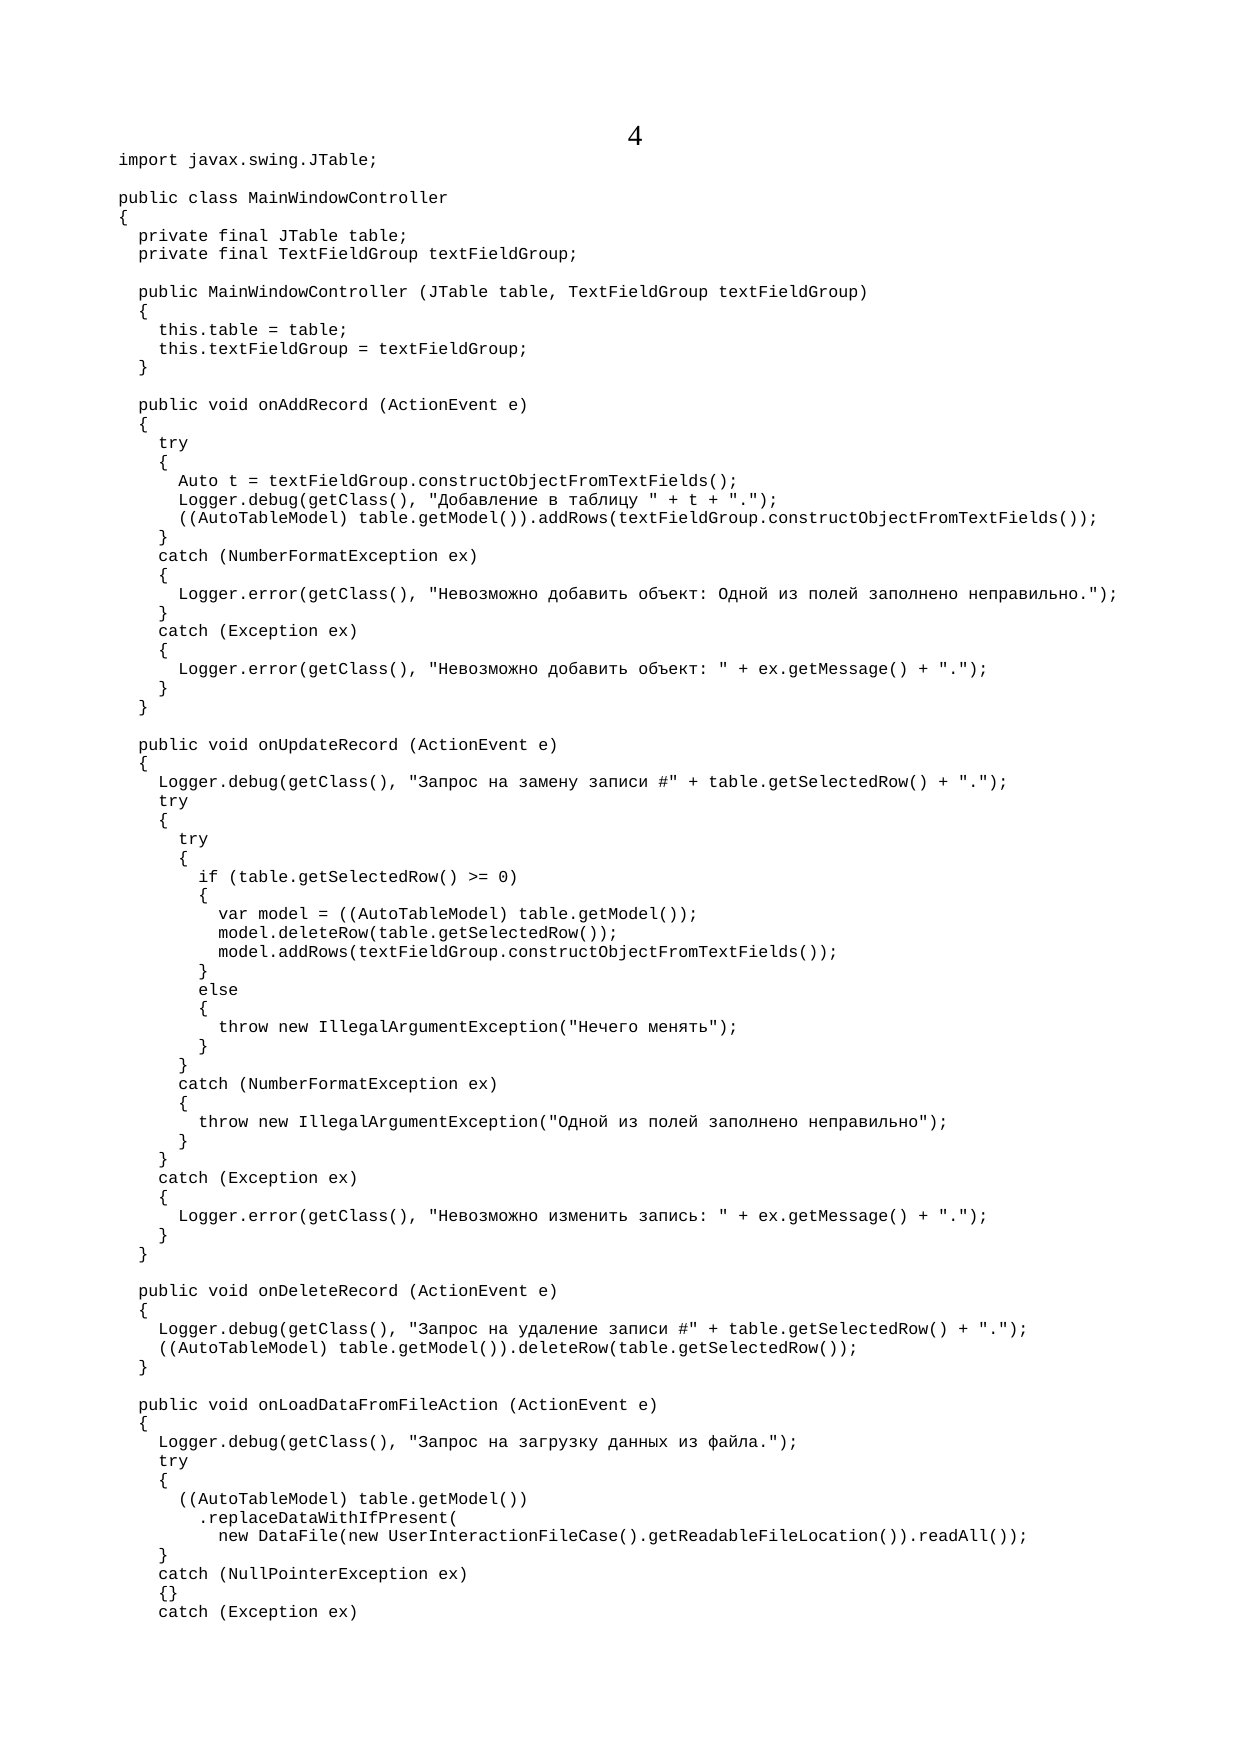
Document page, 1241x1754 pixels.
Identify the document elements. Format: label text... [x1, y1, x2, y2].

text try [118, 830, 1152, 849]
text { [118, 1471, 1152, 1490]
text { [118, 566, 1152, 585]
text var model = ((AutoTableModel) table.getModel()); [118, 906, 1152, 925]
text { [118, 1415, 1152, 1434]
text private final JTable table; [118, 227, 1152, 246]
text } [118, 604, 1152, 623]
text } [118, 698, 1152, 717]
text throw new IllegalArgumentException("Одной из полей заполнено неправильно"); [118, 1113, 1152, 1132]
text } [118, 1245, 1152, 1264]
text } [118, 359, 1152, 378]
text { [118, 849, 1152, 868]
text ((AutoTableModel) table.getModel()).addRows(textFieldGroup.constructObjectFromTextFields()); [118, 510, 1152, 529]
text Logger.debug(getClass(), "Запрос на замену записи #" + table.getSelectedRow() + "."); [118, 774, 1152, 793]
text { [118, 1189, 1152, 1207]
text } [118, 1547, 1152, 1566]
text Logger.debug(getClass(), "Запрос на загрузку данных из файла."); [118, 1434, 1152, 1453]
text } [118, 529, 1152, 548]
text { [118, 1094, 1152, 1113]
text public class MainWindowController [118, 189, 1152, 208]
text Logger.error(getClass(), "Невозможно добавить объект: Одной из полей заполнено неправильно."); [118, 585, 1152, 604]
text { [118, 887, 1152, 906]
text private final TextFieldGroup textFieldGroup; [118, 246, 1152, 265]
text catch (Exception ex) [118, 1170, 1152, 1189]
text { [118, 453, 1152, 472]
text if (table.getSelectedRow() >= 0) [118, 868, 1152, 887]
text { [118, 1000, 1152, 1019]
text { [118, 1302, 1152, 1321]
text catch (NumberFormatException ex) [118, 1076, 1152, 1094]
text { [118, 812, 1152, 830]
text catch (Exception ex) [118, 1603, 1152, 1622]
text } [118, 1151, 1152, 1170]
text Logger.error(getClass(), "Невозможно изменить запись: " + ex.getMessage() + "."); [118, 1207, 1152, 1226]
text public void onDeleteRecord (ActionEvent e) [118, 1283, 1152, 1302]
text new DataFile(new UserInteractionFileCase().getReadableFileLocation()).readAll()); [118, 1528, 1152, 1547]
text Logger.debug(getClass(), "Добавление в таблицу " + t + "."); [118, 491, 1152, 510]
text public MainWindowController (JTable table, TextFieldGroup textFieldGroup) [118, 284, 1152, 302]
text .replaceDataWithIfPresent( [118, 1509, 1152, 1528]
text catch (NullPointerException ex) [118, 1566, 1152, 1584]
text } [118, 962, 1152, 981]
text throw new IllegalArgumentException("Нечего менять"); [118, 1019, 1152, 1038]
text } [118, 679, 1152, 698]
text ((AutoTableModel) table.getModel()).deleteRow(table.getSelectedRow()); [118, 1339, 1152, 1358]
text catch (NumberFormatException ex) [118, 548, 1152, 566]
text { [118, 416, 1152, 434]
text Logger.debug(getClass(), "Запрос на удаление записи #" + table.getSelectedRow() + "."); [118, 1321, 1152, 1339]
text public void onLoadDataFromFileAction (ActionEvent e) [118, 1396, 1152, 1415]
text import javax.swing.JTable; [118, 152, 1152, 171]
text public void onUpdateRecord (ActionEvent e) [118, 736, 1152, 755]
text { [118, 302, 1152, 321]
text try [118, 1453, 1152, 1471]
text ((AutoTableModel) table.getModel()) [118, 1490, 1152, 1509]
text catch (Exception ex) [118, 623, 1152, 642]
text try [118, 434, 1152, 453]
text model.addRows(textFieldGroup.constructObjectFromTextFields()); [118, 943, 1152, 962]
text this.table = table; [118, 321, 1152, 340]
text try [118, 793, 1152, 812]
text Logger.error(getClass(), "Невозможно добавить объект: " + ex.getMessage() + "."); [118, 661, 1152, 679]
text { [118, 642, 1152, 661]
text {} [118, 1584, 1152, 1603]
text model.deleteRow(table.getSelectedRow()); [118, 925, 1152, 943]
text } [118, 1132, 1152, 1151]
text { [118, 755, 1152, 774]
text else [118, 981, 1152, 1000]
text Auto t = textFieldGroup.constructObjectFromTextFields(); [118, 472, 1152, 491]
text } [118, 1226, 1152, 1245]
text } [118, 1057, 1152, 1076]
text this.textFieldGroup = textFieldGroup; [118, 340, 1152, 359]
text } [118, 1358, 1152, 1377]
text { [118, 208, 1152, 227]
text } [118, 1038, 1152, 1057]
text public void onAddRecord (ActionEvent e) [118, 397, 1152, 416]
